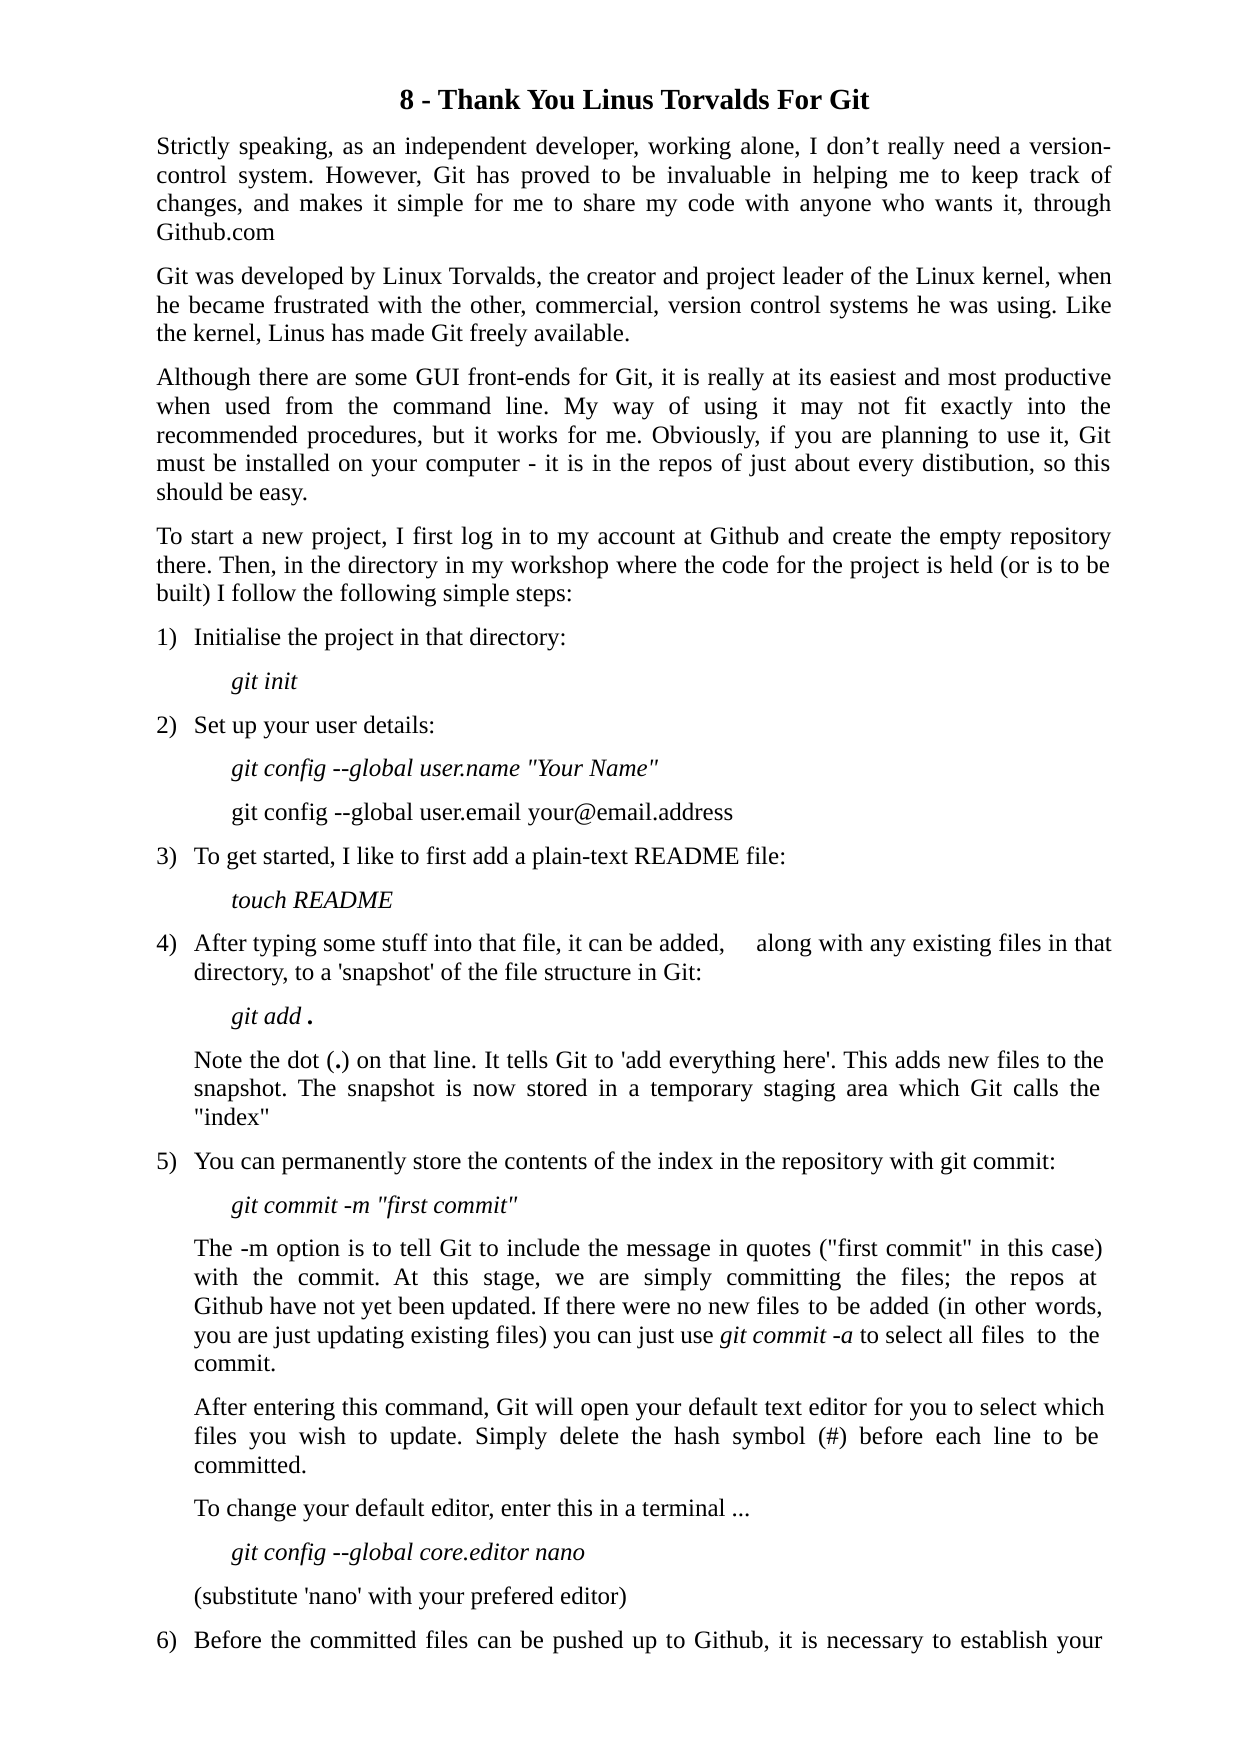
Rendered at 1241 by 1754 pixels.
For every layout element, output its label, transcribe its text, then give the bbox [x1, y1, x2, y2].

text Although there are some GUI front-ends for Git, it is really at its easiest and most productive when used from the command line. My way of using it may not fit exactly into the recommended procedures, but it works for me. Obviously, if you are planning to use it, Git must be installed on your computer - it is in the repos of just about every distibution, so this should be easy. [156, 362, 1112, 506]
text Note the dot (.) on that line. It tells Git to 'add everything here'. This adds new files to the snapshot. The snapshot is now stored in a temporary staging area which Git calls the "index" [156, 1045, 1112, 1131]
text git init [156, 666, 1112, 695]
text The -m option is to tell Git to include the message in quotes ("first commit" in this case) with the commit. At this stage, we are simply committing the files; the repos at Github have not yet been updated. If there were no new files to be added (in other words, you are just updating existing files) you can just use git commit -a to select all files to the commit. [156, 1233, 1112, 1377]
text 4) After typing some stuff into that file, it can be added, along with any existing files in that directory, to a 'snapshot' of the file structure in Git: [156, 928, 1112, 986]
text 3) To get started, I like to first add a plain-text README file: [156, 841, 1112, 870]
text To start a new project, I first log in to my account at Github and create the empty repository there. Then, in the directory in my workshop where the code for the project is held (or is to be built) I follow the following simple steps: [156, 521, 1112, 607]
text To change your default editor, enter this in a terminal ... [156, 1493, 1112, 1522]
text After entering this command, Git will open your default text editor for you to select which files you wish to update. Simply delete the hash symbol (#) before each line to be committed. [156, 1392, 1112, 1478]
text 6) Before the committed files can be pushed up to Github, it is necessary to establish your [156, 1625, 1112, 1653]
text 5) You can permanently store the contents of the index in the repository with git commit: [156, 1146, 1112, 1175]
text 2) Set up your user details: [156, 710, 1112, 738]
text git config --global core.editor nano [156, 1537, 1112, 1566]
text 1) Initialise the project in that directory: [156, 622, 1112, 651]
text Git was developed by Linux Torvalds, the creator and project leader of the Linux kernel, when he became frustrated with the other, commercial, version control systems he was using. Like the kernel, Linus has made Git freely available. [156, 261, 1112, 347]
text touch README [156, 885, 1112, 913]
text git config --global user.name "Your Name" [156, 753, 1112, 782]
text (substitute 'nano' with your prefered editor) [156, 1581, 1112, 1610]
subtitle 8 - Thank You Linus Torvalds For Git [156, 82, 1112, 116]
text Strictly speaking, as an independent developer, working alone, I don’t really need a version-control system. However, Git has proved to be invaluable in helping me to keep track of changes, and makes it simple for me to share my code with anyone who wants it, through Github.com [156, 131, 1112, 246]
text git config --global user.email your@email.address [156, 797, 1112, 826]
text git add . [156, 1001, 1112, 1030]
text git commit -m "first commit" [156, 1190, 1112, 1218]
